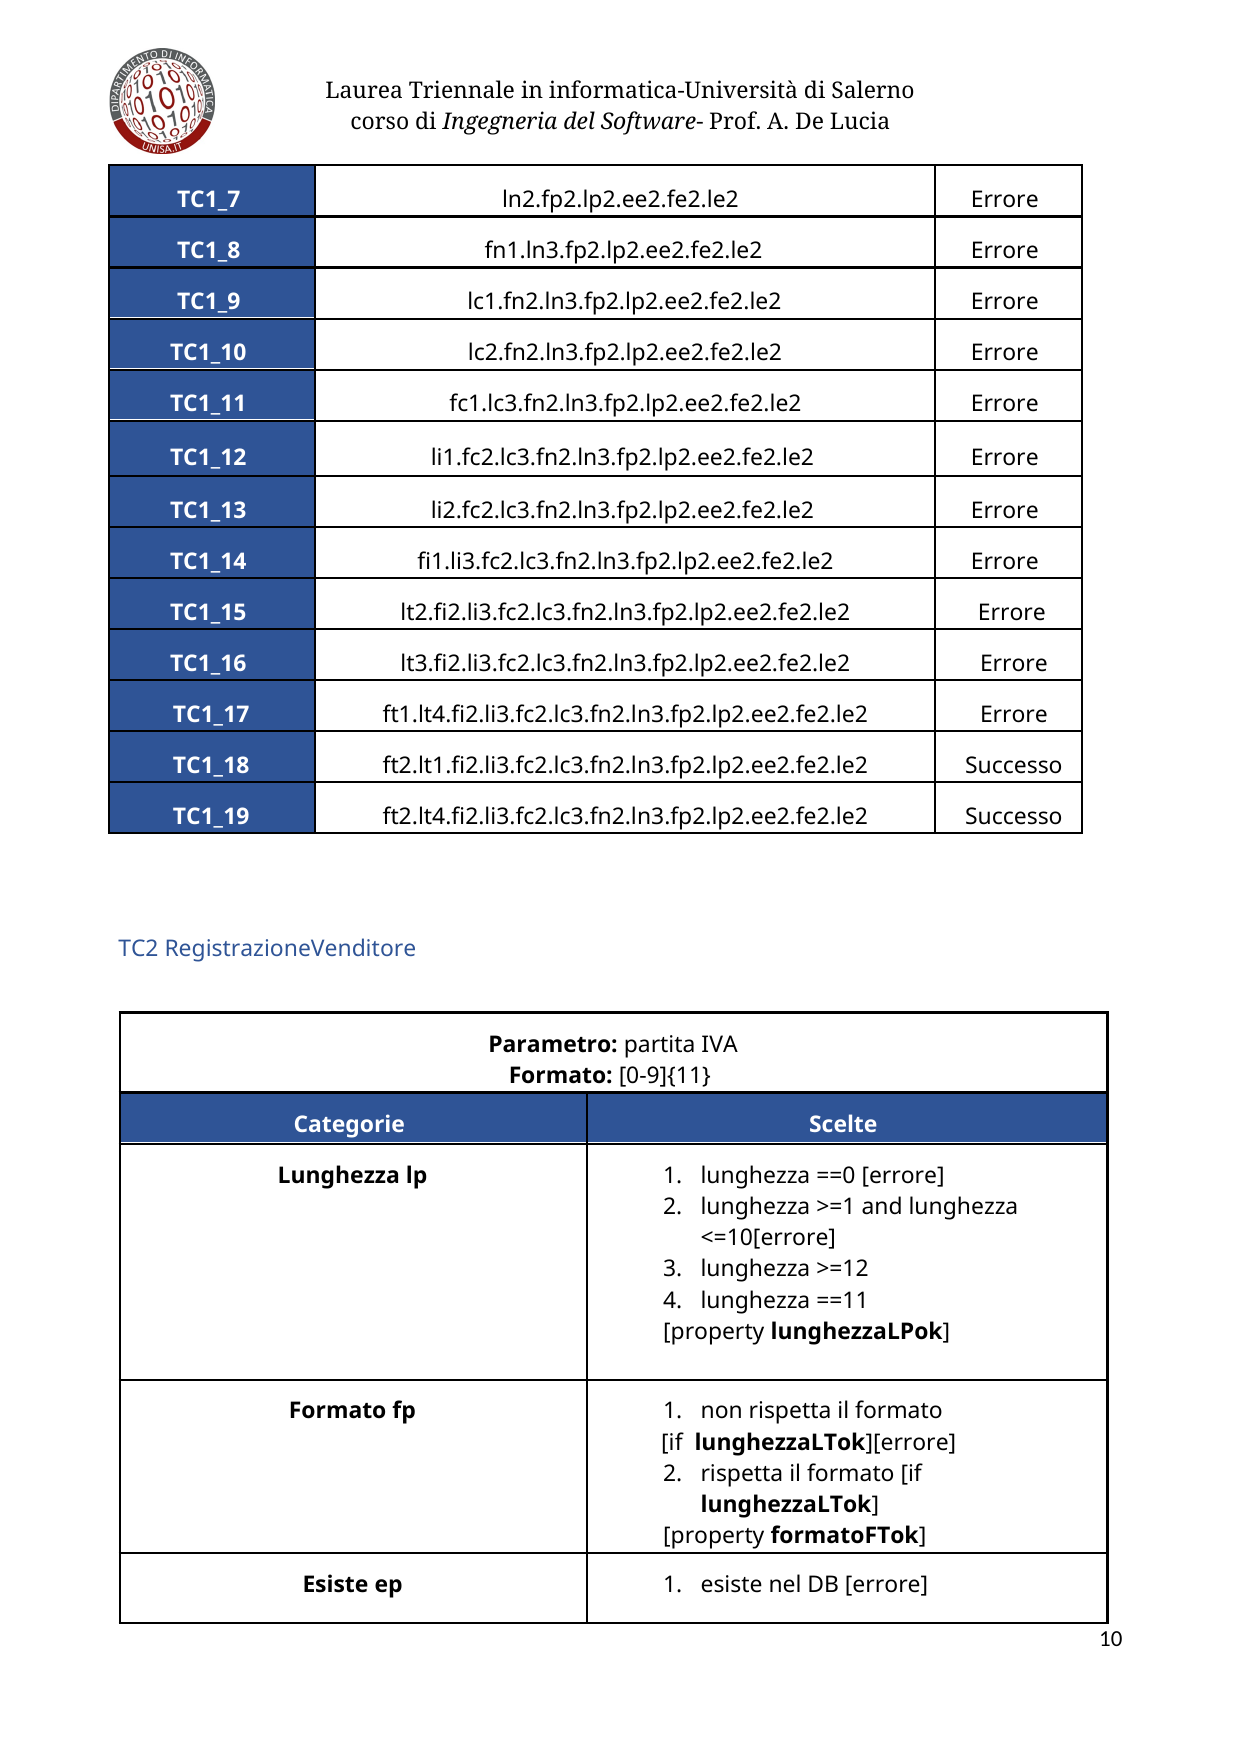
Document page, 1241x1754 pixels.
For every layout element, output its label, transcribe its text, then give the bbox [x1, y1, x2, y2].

table_cell ft2.lt1.fi2.li3.fc2.lc3.fn2.ln3.fp2.lp2.ee2.fe2.le2 [316, 732, 934, 781]
table_cell TC1_19 [110, 783, 314, 832]
subtitle TC2 RegistrazioneVenditore [118, 932, 1122, 963]
table_cell TC1_18 [110, 732, 314, 781]
table_cell Errore [936, 630, 1081, 679]
table_cell TC1_11 [110, 371, 314, 419]
table_cell esiste nel DB [errore] non esiste nel DB[if lunghezzaLPok and formatoFPok][property esisteEPok] [588, 1554, 1106, 1622]
table_cell ft2.lt4.fi2.li3.fc2.lc3.fn2.ln3.fp2.lp2.ee2.fe2.le2 [316, 783, 934, 832]
table_cell TC1_9 [110, 269, 314, 317]
table_cell Errore [936, 422, 1081, 475]
table_cell Successo [936, 732, 1081, 781]
table_cell Esiste ep [121, 1554, 586, 1622]
table_cell non rispetta il formato [if lunghezzaLTok][errore] rispetta il formato [if lunghezzaLTok] [property formatoFTok] [588, 1381, 1106, 1552]
table_cell Errore [936, 681, 1081, 730]
table_cell ln2.fp2.lp2.ee2.fe2.le2 [316, 166, 934, 215]
table_cell Errore [936, 528, 1081, 577]
table_cell lt2.fi2.li3.fc2.lc3.fn2.ln3.fp2.lp2.ee2.fe2.le2 [316, 579, 934, 628]
table_cell Errore [936, 477, 1081, 526]
table_cell Categorie [121, 1094, 586, 1142]
table_cell Successo [936, 783, 1081, 832]
table_cell TC1_14 [110, 528, 314, 577]
table_cell li2.fc2.lc3.fn2.ln3.fp2.lp2.ee2.fe2.le2 [316, 477, 934, 526]
table_cell TC1_12 [110, 422, 314, 475]
table_cell TC1_13 [110, 477, 314, 526]
table_cell TC1_15 [110, 579, 314, 628]
table_cell li1.fc2.lc3.fn2.ln3.fp2.lp2.ee2.fe2.le2 [316, 422, 934, 475]
table_cell Errore [936, 371, 1081, 419]
table_cell Scelte [588, 1094, 1106, 1142]
table_cell lt3.fi2.li3.fc2.lc3.fn2.ln3.fp2.lp2.ee2.fe2.le2 [316, 630, 934, 679]
table_cell fn1.ln3.fp2.lp2.ee2.fe2.le2 [316, 218, 934, 266]
table_cell Errore [936, 579, 1081, 628]
table_cell lc1.fn2.ln3.fp2.lp2.ee2.fe2.le2 [316, 269, 934, 317]
table_cell TC1_8 [110, 218, 314, 266]
table_cell Errore [936, 166, 1081, 215]
table_cell Lunghezza lp [121, 1145, 586, 1378]
table_header Parametro: partita IVA Formato: [0-9]{11} [121, 1014, 1106, 1091]
table_cell lc2.fn2.ln3.fp2.lp2.ee2.fe2.le2 [316, 320, 934, 368]
table_cell ft1.lt4.fi2.li3.fc2.lc3.fn2.ln3.fp2.lp2.ee2.fe2.le2 [316, 681, 934, 730]
table_cell lunghezza ==0 [errore] lunghezza >=1 and lunghezza <=10[errore] lunghezza >=12 lunghezza ==11 [property lunghezzaLPok] [588, 1145, 1106, 1378]
table_cell fi1.li3.fc2.lc3.fn2.ln3.fp2.lp2.ee2.fe2.le2 [316, 528, 934, 577]
table_cell TC1_7 [110, 166, 314, 215]
table_cell TC1_16 [110, 630, 314, 679]
table_cell TC1_17 [110, 681, 314, 730]
table_cell Formato fp [121, 1381, 586, 1552]
table_cell Errore [936, 218, 1081, 266]
table_cell Errore [936, 269, 1081, 317]
table_cell fc1.lc3.fn2.ln3.fp2.lp2.ee2.fe2.le2 [316, 371, 934, 419]
table_cell Errore [936, 320, 1081, 368]
table_cell TC1_10 [110, 320, 314, 368]
